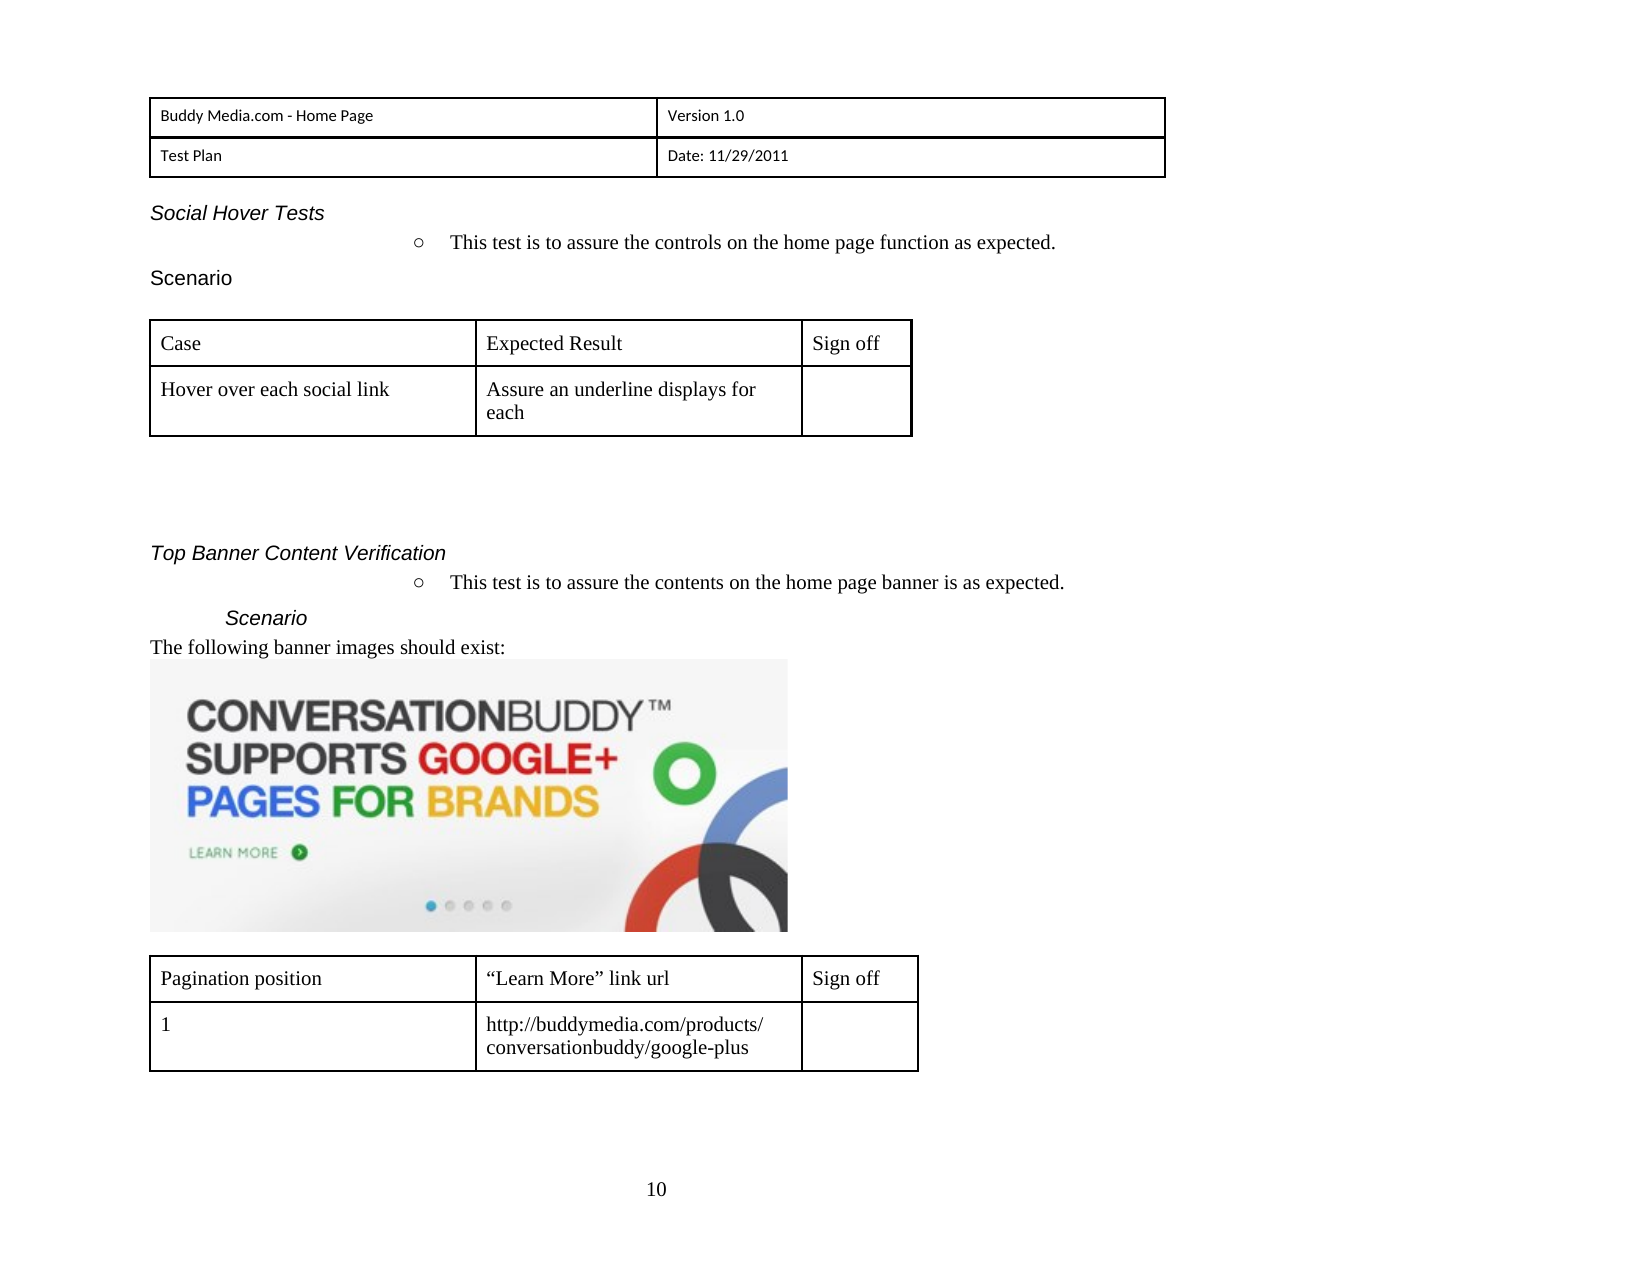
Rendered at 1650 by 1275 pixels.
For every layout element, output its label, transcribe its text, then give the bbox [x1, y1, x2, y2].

table_header Expected Result [477, 321, 801, 365]
table_cell Hover over each social link [151, 367, 475, 434]
list This test is to assure the contents on the home page banner is as expected. [412, 571, 1162, 594]
subtitle Top Banner Content Verification [150, 542, 1162, 565]
picture [150, 659, 788, 932]
table_cell [803, 1003, 917, 1070]
table_header Sign off [803, 321, 910, 365]
table_cell 1 [151, 1003, 475, 1070]
list This test is to assure the controls on the home page function as expected. [412, 231, 1162, 254]
table_cell Assure an underline displays for each [477, 367, 801, 434]
table_header “Learn More” link url [477, 957, 801, 1001]
table_header Pagination position [151, 957, 475, 1001]
subtitle Scenario [225, 607, 1162, 630]
subtitle Social Hover Tests [150, 201, 1162, 224]
table_header Sign off [803, 957, 917, 1001]
table_cell [803, 367, 910, 434]
subtitle Scenario [150, 267, 1162, 290]
table_cell http://buddymedia.com/products/conversationbuddy/google-plus [477, 1003, 801, 1070]
text The following banner images should exist: [150, 636, 1162, 659]
table_header Case [151, 321, 475, 365]
